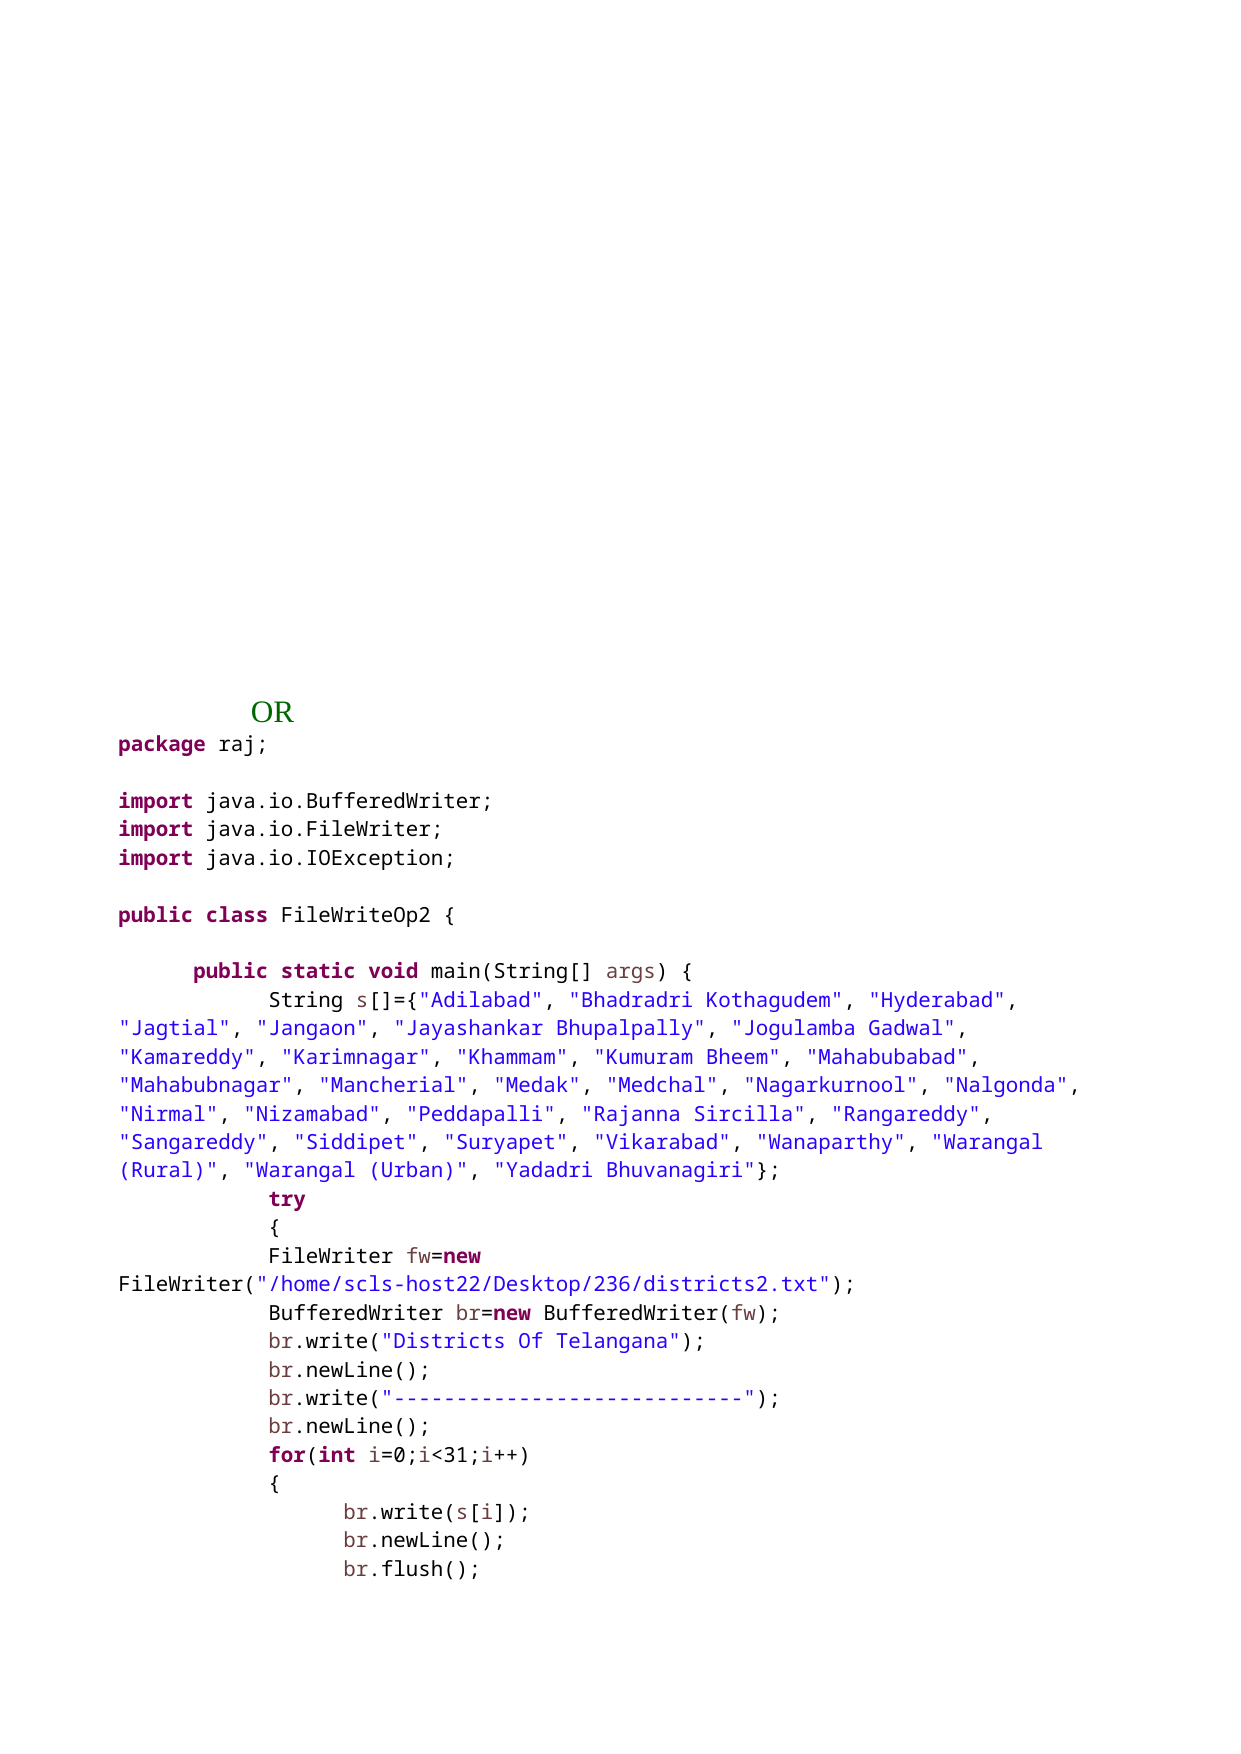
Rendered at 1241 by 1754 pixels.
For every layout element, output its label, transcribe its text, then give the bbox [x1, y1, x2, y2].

text String s[]={"Adilabad", "Bhadradri Kothagudem", "Hyderabad", "Jagtial", "Jangaon", "Jayashankar Bhupalpally", "Jogulamba Gadwal", "Kamareddy", "Karimnagar", "Khammam", "Kumuram Bheem", "Mahabubabad", "Mahabubnagar", "Mancherial", "Medak", "Medchal", "Nagarkurnool", "Nalgonda", "Nirmal", "Nizamabad", "Peddapalli", "Rajanna Sircilla", "Rangareddy", "Sangareddy", "Siddipet", "Suryapet", "Vikarabad", "Wanaparthy", "Warangal (Rural)", "Warangal (Urban)", "Yadadri Bhuvanagiri"}; [118, 985, 1122, 1184]
text br.write("Districts Of Telangana"); [118, 1326, 1122, 1355]
text public static void main(String[] args) { [118, 957, 1122, 985]
text try [118, 1184, 1122, 1212]
text br.write("----------------------------"); [118, 1383, 1122, 1412]
text br.newLine(); [118, 1355, 1122, 1383]
text import java.io.BufferedWriter; [118, 786, 1122, 814]
text import java.io.FileWriter; [118, 814, 1122, 843]
text br.newLine(); [118, 1525, 1122, 1554]
text { [118, 1212, 1122, 1241]
text import java.io.IOException; [118, 843, 1122, 871]
text for(int i=0;i<31;i++) [118, 1440, 1122, 1468]
text br.flush(); [118, 1554, 1122, 1582]
text OR [118, 693, 1122, 729]
text br.write(s[i]); [118, 1497, 1122, 1525]
text br.newLine(); [118, 1412, 1122, 1440]
text public class FileWriteOp2 { [118, 900, 1122, 928]
text package raj; [118, 729, 1122, 757]
text { [118, 1468, 1122, 1497]
text FileWriter fw=new FileWriter("/home/scls-host22/Desktop/236/districts2.txt"); [118, 1241, 1122, 1298]
text BufferedWriter br=new BufferedWriter(fw); [118, 1298, 1122, 1326]
